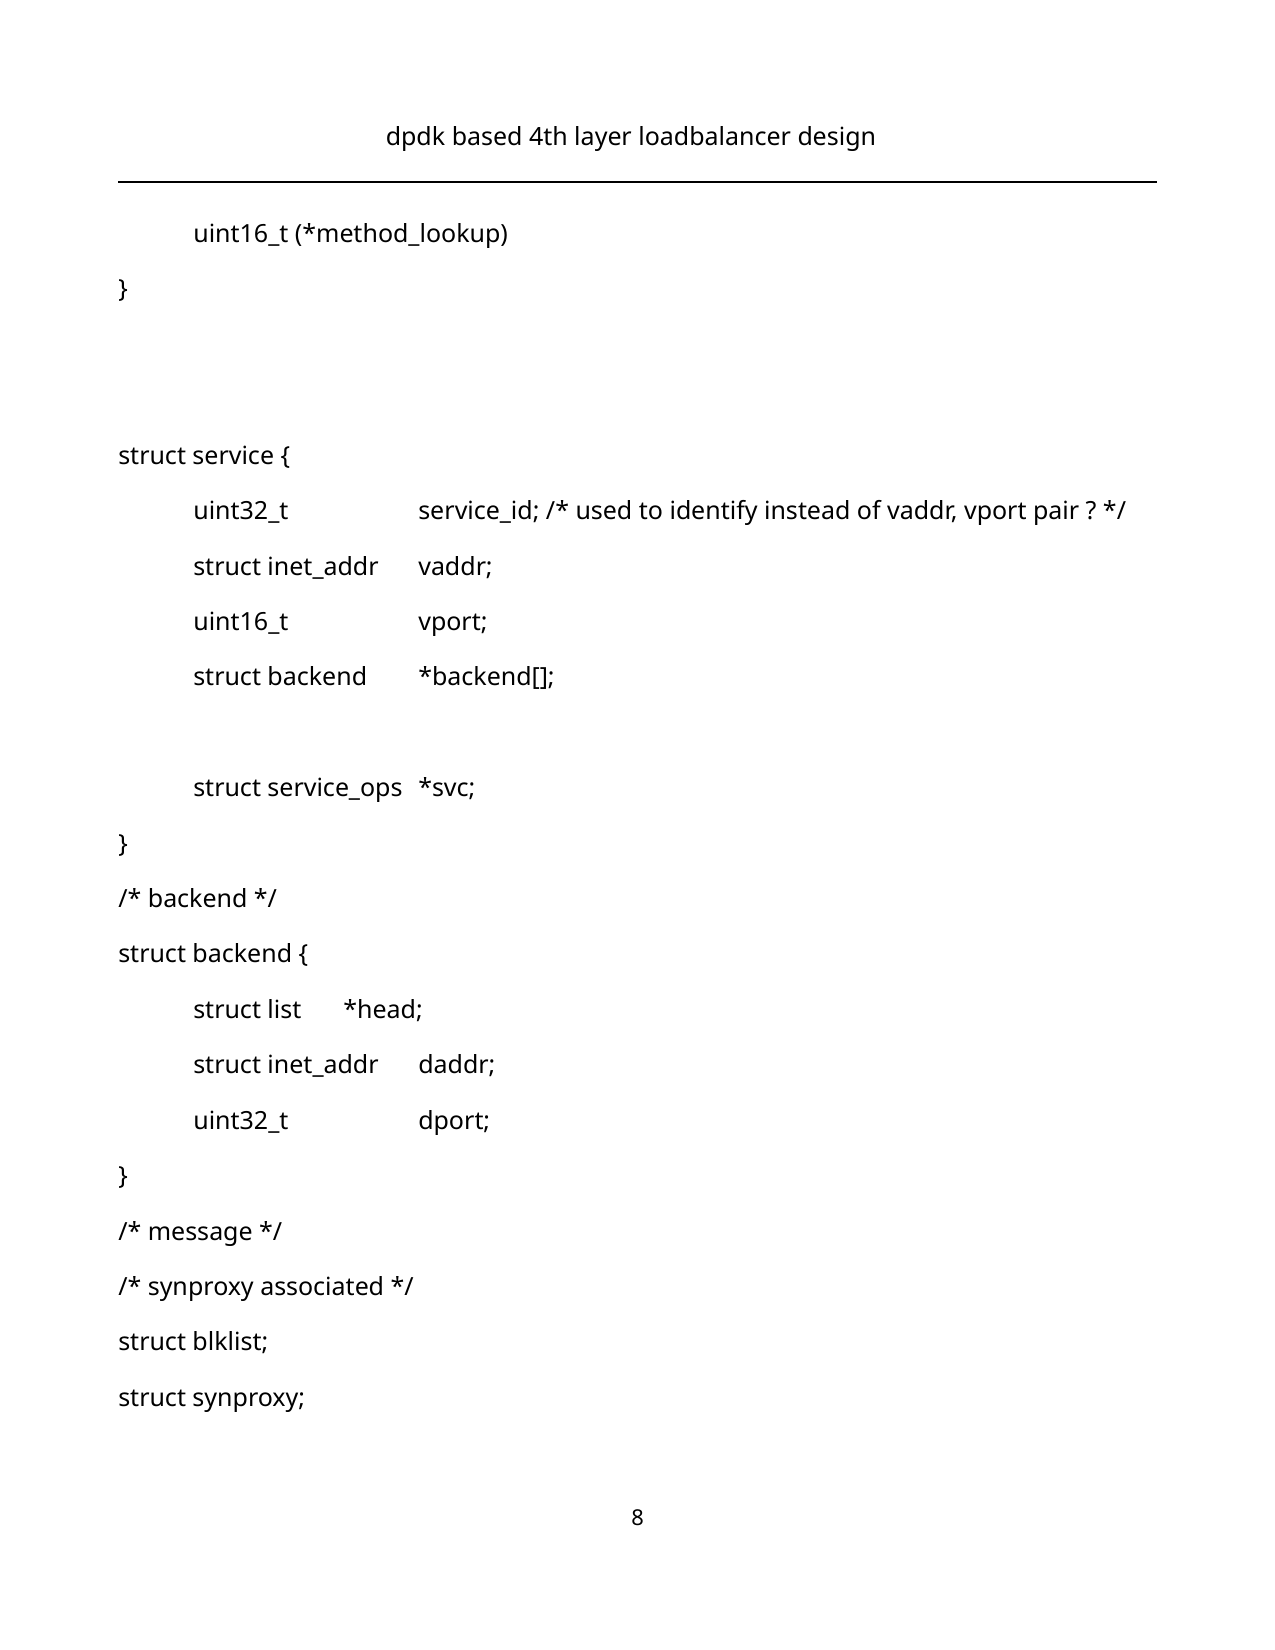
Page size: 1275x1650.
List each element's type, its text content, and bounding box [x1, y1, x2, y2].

text struct list *head; [118, 992, 1157, 1026]
text struct backend { [118, 936, 1157, 970]
text struct blklist; [118, 1324, 1157, 1358]
text struct backend *backend[]; [118, 659, 1157, 693]
text /* backend */ [118, 881, 1157, 915]
text /* synproxy associated */ [118, 1269, 1157, 1303]
text uint16_t (*method_lookup) [118, 216, 1157, 250]
text /* message */ [118, 1213, 1157, 1247]
text } [118, 271, 1157, 305]
text } [118, 825, 1157, 859]
text struct synproxy; [118, 1379, 1157, 1413]
text } [118, 1158, 1157, 1192]
text struct service_ops *svc; [118, 770, 1157, 804]
text uint16_t vport; [118, 604, 1157, 638]
text uint32_t dport; [118, 1102, 1157, 1136]
text struct service { [118, 437, 1157, 471]
text struct inet_addr vaddr; [118, 548, 1157, 582]
text uint32_t service_id; /* used to identify instead of vaddr, vport pair ? */ [118, 493, 1157, 527]
text struct inet_addr daddr; [118, 1047, 1157, 1081]
